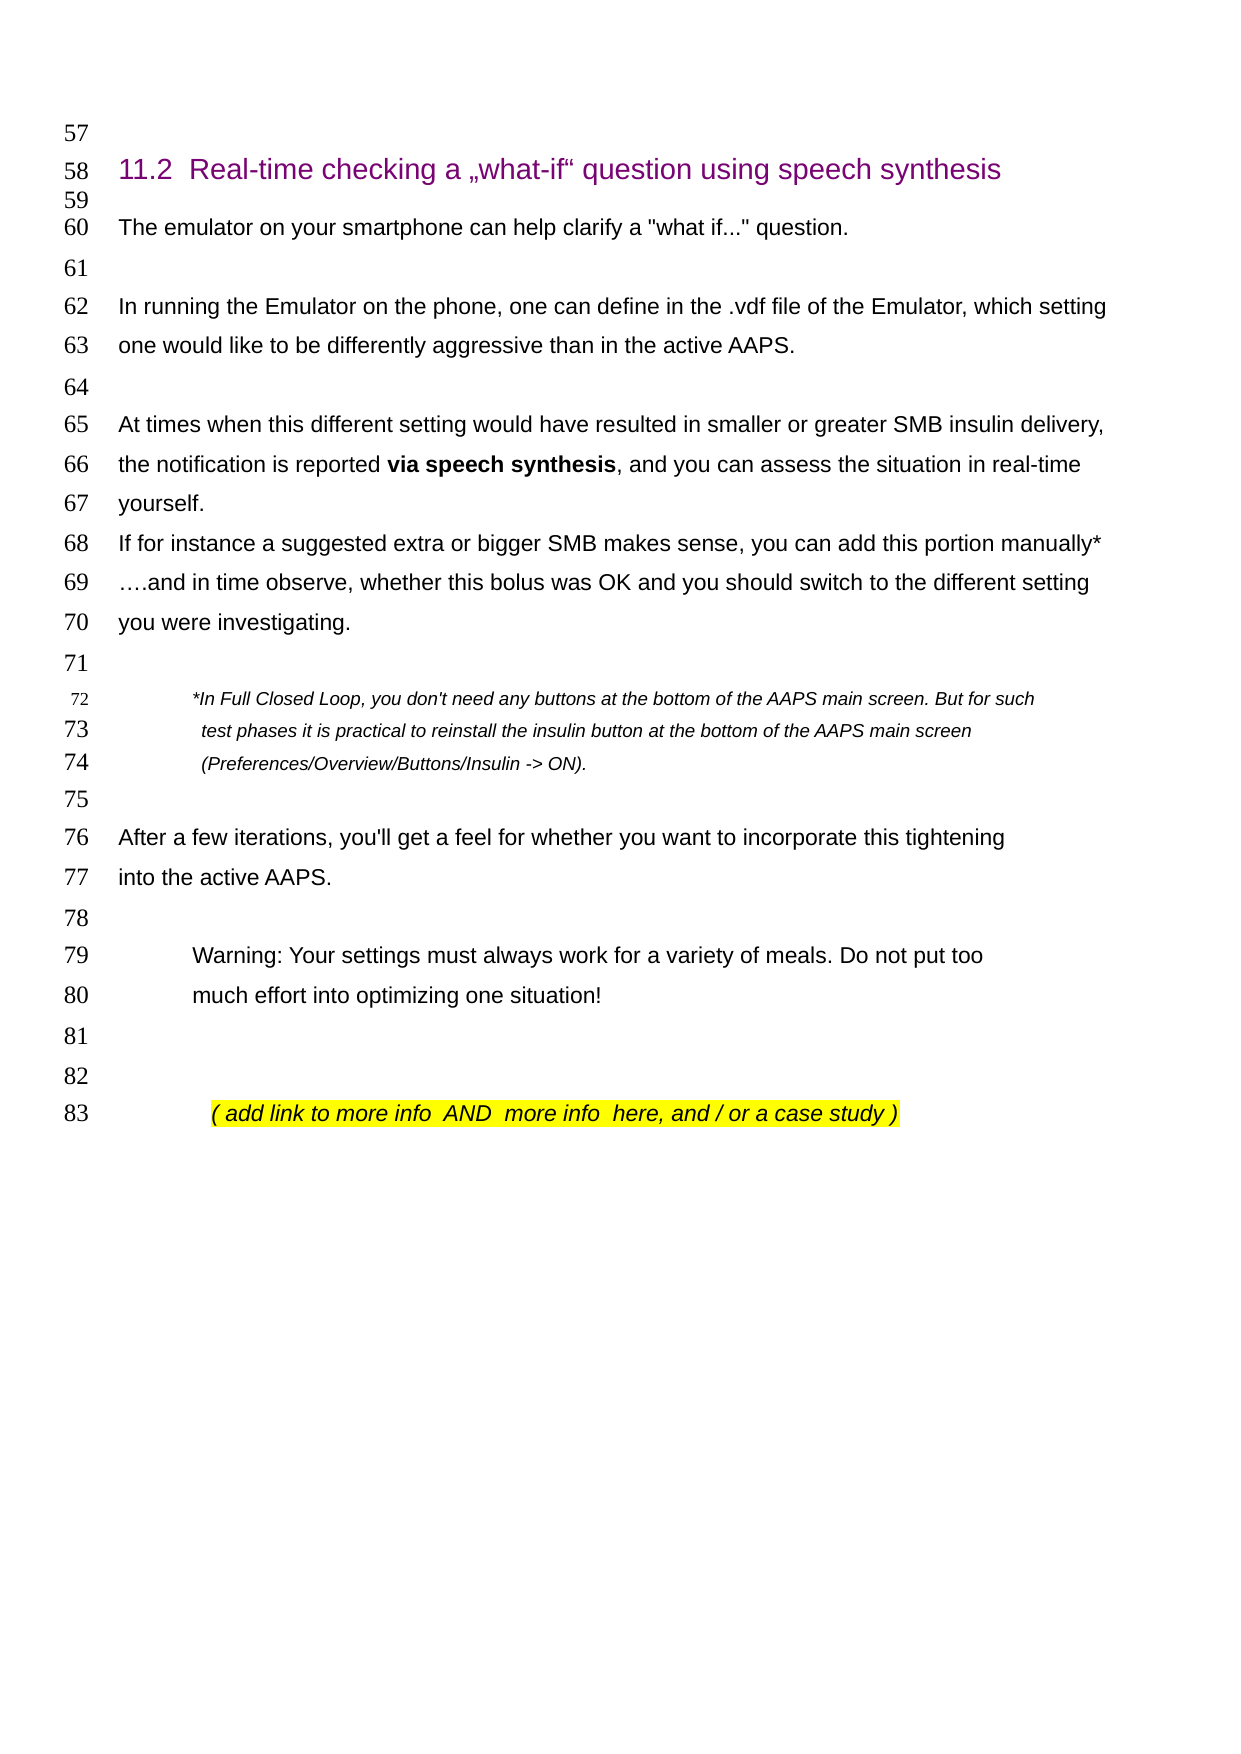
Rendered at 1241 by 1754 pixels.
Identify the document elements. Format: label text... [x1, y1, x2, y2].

text The emulator on your smartphone can help clarify a "what if..." question. [118, 214, 1122, 240]
text In running the Emulator on the phone, one can define in the .vdf file of the Emulator, which setting one would like to be differently aggressive than in the active AAPS. [118, 293, 1122, 359]
text After a few iterations, you'll get a feel for whether you want to incorporate this tightening into the active AAPS. [118, 824, 1039, 890]
text At times when this different setting would have resulted in smaller or greater SMB insulin delivery, the notification is reported via speech synthesis, and you can assess the situation in real-time yourself. If for instance a suggested extra or bigger SMB makes sense, you can add this portion manually* ….and in time observe, whether this bolus was OK and you should switch to the different setting you were investigating. [118, 411, 1122, 635]
text *In Full Closed Loop, you don't need any buttons at the bottom of the AAPS main screen. But for such test phases it is practical to reinstall the insulin button at the bottom of the AAPS main screen (Preferences/Overview/Buttons/Insulin -> ON). [192, 688, 1039, 774]
text ( add link to more info AND more info here, and / or a case study ) [192, 1100, 1039, 1127]
text 11.2 Real-time checking a „what-if“ question using speech synthesis [118, 152, 1039, 185]
text Warning: Your settings must always work for a variety of meals. Do not put too much effort into optimizing one situation! [192, 942, 1039, 1008]
